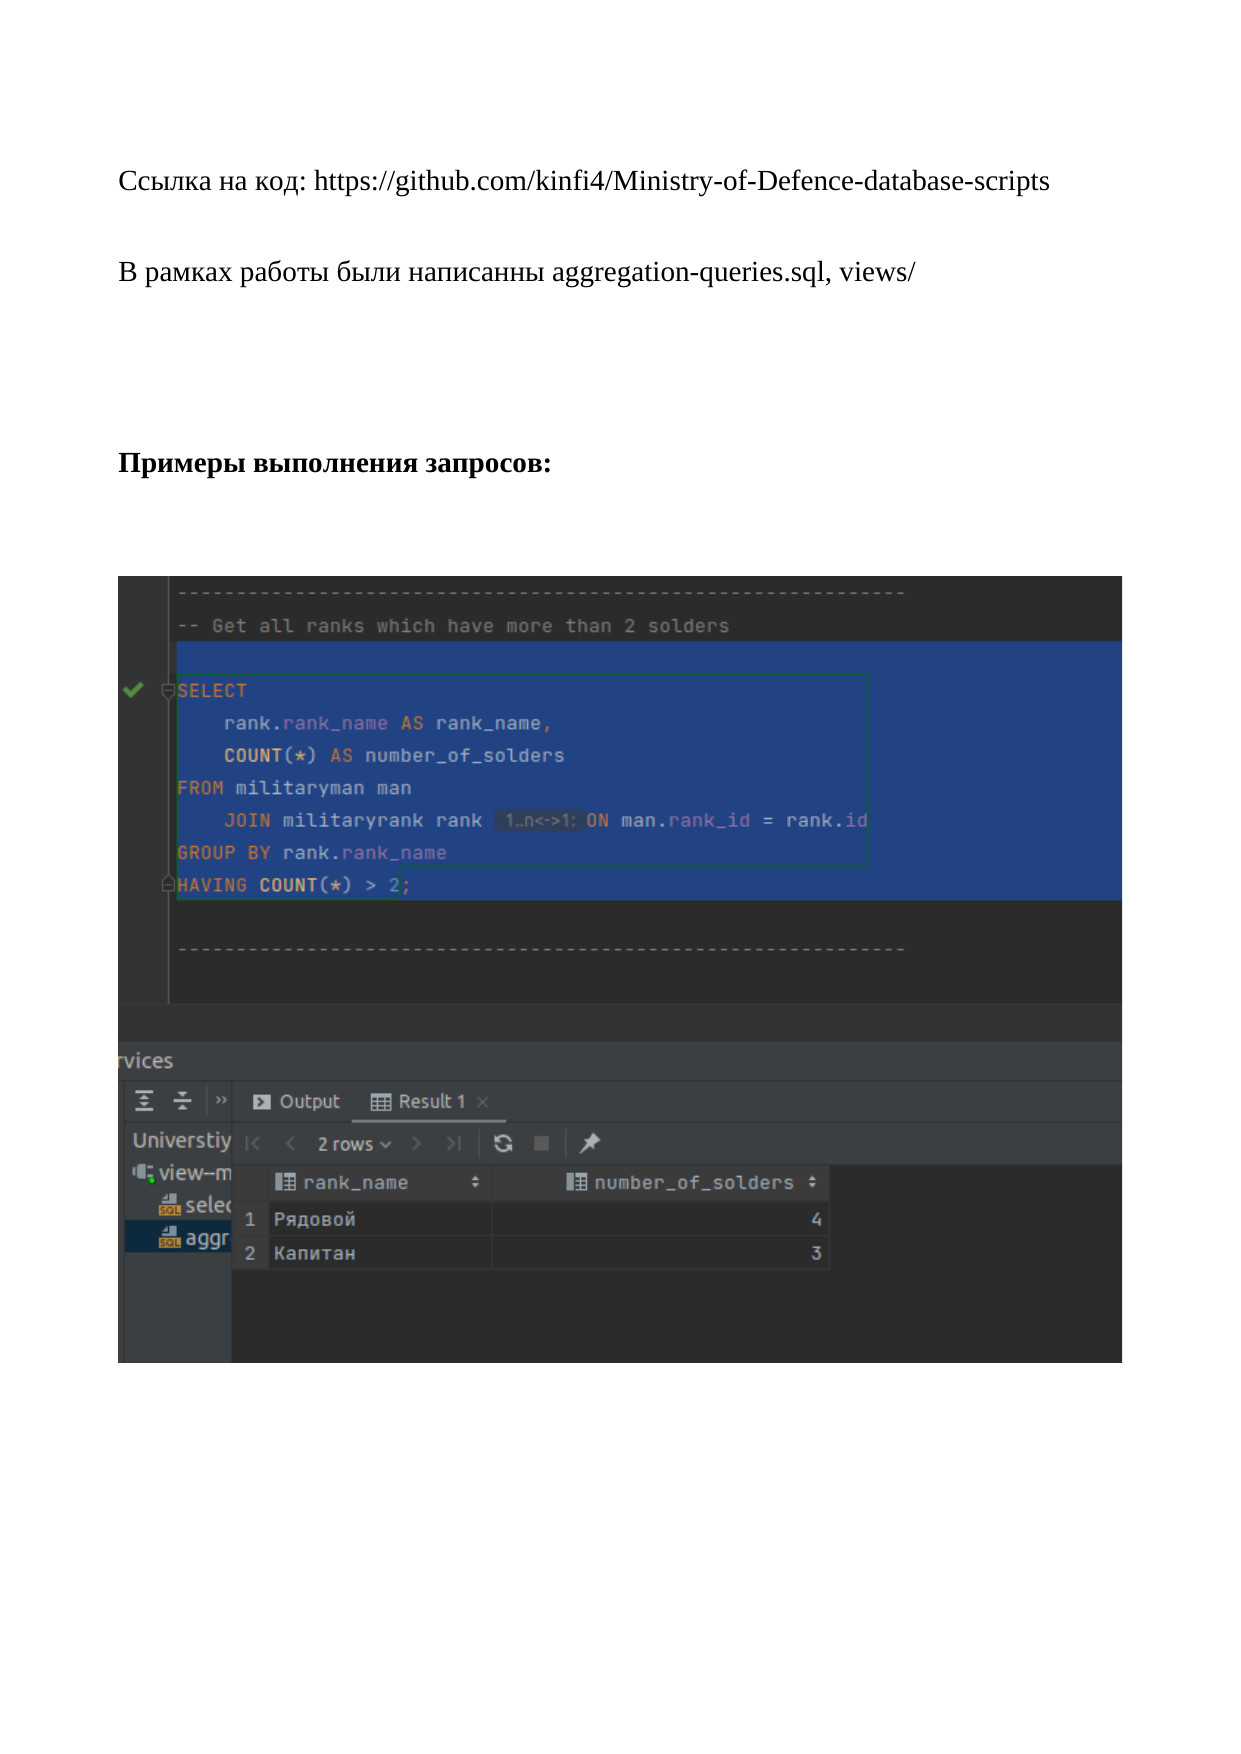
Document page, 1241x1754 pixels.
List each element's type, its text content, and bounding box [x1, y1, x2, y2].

text Ссылка на код: https://github.com/kinfi4/Ministry-of-Defence-database-scripts [118, 163, 1122, 197]
picture [118, 576, 1123, 1363]
text Примеры выполнения запросов: [118, 446, 1122, 479]
text В рамках работы были написанны aggregation-queries.sql, views/ [118, 254, 1122, 288]
